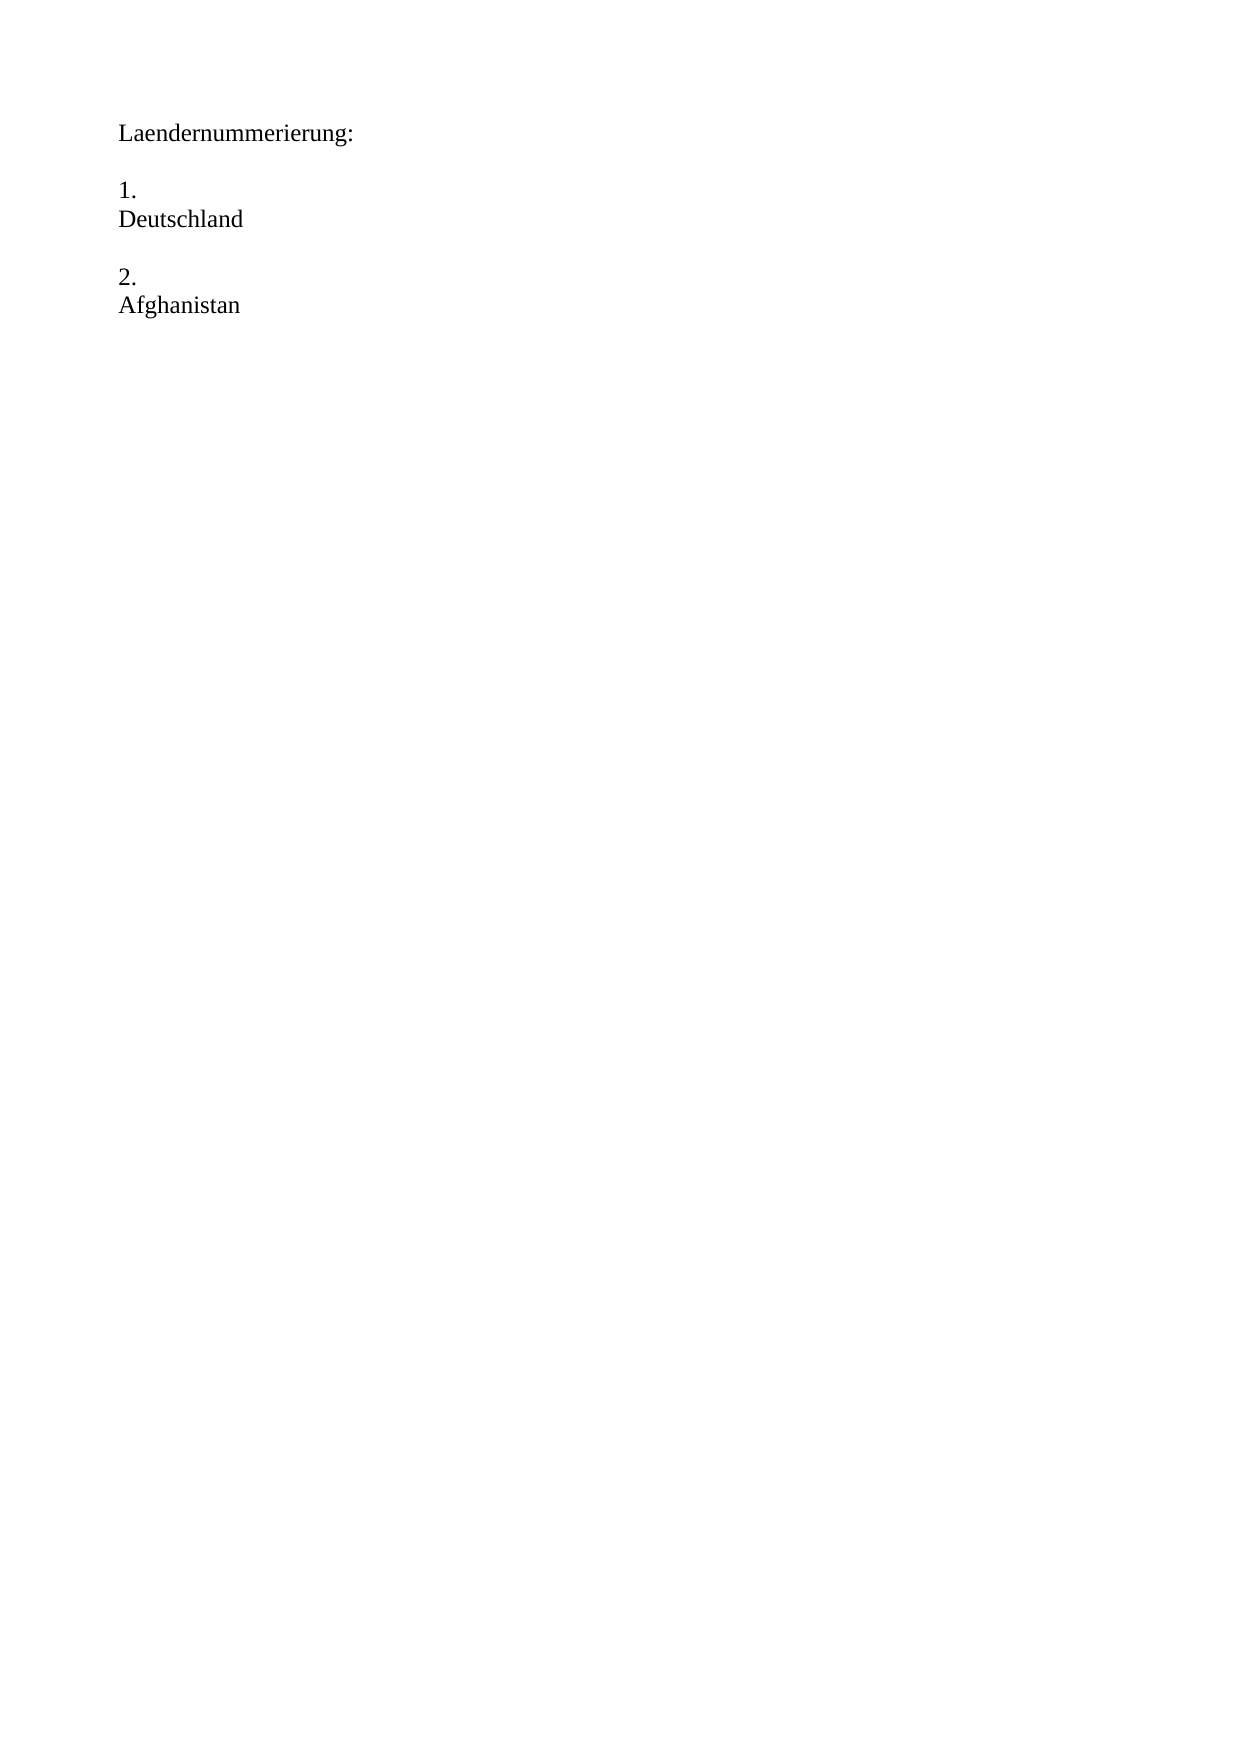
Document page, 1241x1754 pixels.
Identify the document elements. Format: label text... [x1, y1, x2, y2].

text 2. [118, 262, 1122, 291]
text Afghanistan [118, 291, 1122, 319]
text Laendernummerierung: [118, 118, 1122, 147]
text Deutschland [118, 204, 1122, 233]
text 1. [118, 176, 1122, 204]
